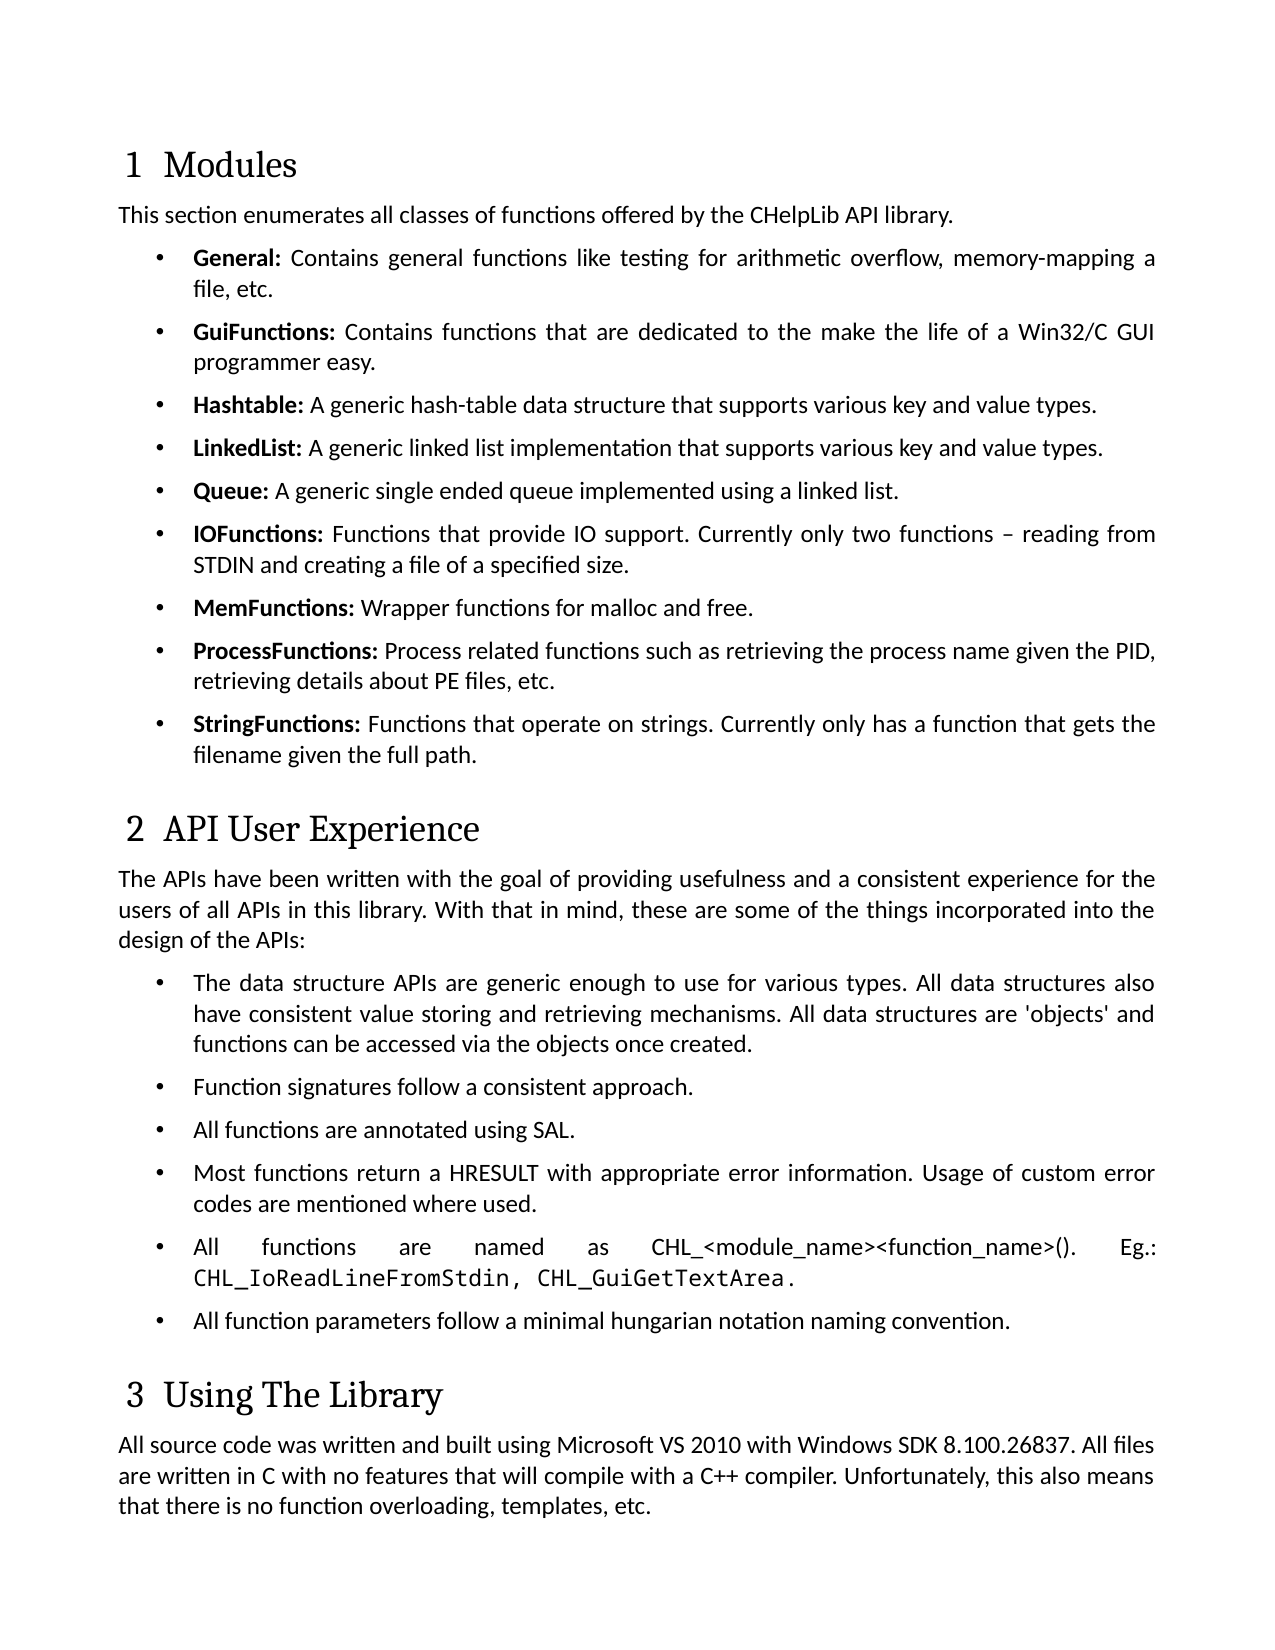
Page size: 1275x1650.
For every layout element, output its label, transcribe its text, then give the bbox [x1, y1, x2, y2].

text This section enumerates all classes of functions offered by the CHelpLib API library. [118, 199, 1157, 230]
text All source code was written and built using Microsoft VS 2010 with Windows SDK 8.100.26837. All files are written in C with no features that will compile with a C++ compiler. Unfortunately, this also means that there is no function overloading, templates, etc. [118, 1429, 1157, 1521]
subtitle Using The Library [118, 1373, 1157, 1417]
text The APIs have been written with the goal of providing usefulness and a consistent experience for the users of all APIs in this library. With that in mind, these are some of the things incorporated into the design of the APIs: [118, 863, 1157, 955]
list MemFunctions: Wrapper functions for malloc and free. [156, 592, 1157, 622]
list General: Contains general functions like testing for arithmetic overflow, memory-mapping a file, etc. [156, 242, 1157, 303]
list LinkedList: A generic linked list implementation that supports various key and value types. [156, 432, 1157, 463]
list Most functions return a HRESULT with appropriate error information. Usage of custom error codes are mentioned where used. [156, 1157, 1157, 1218]
list IOFunctions: Functions that provide IO support. Currently only two functions – reading from STDIN and creating a file of a specified size. [156, 518, 1157, 579]
list All functions are named as CHL_<module_name><function_name>(). Eg.: CHL_IoReadLineFromStdin, CHL_GuiGetTextArea. [156, 1231, 1157, 1293]
list Hashtable: A generic hash-table data structure that supports various key and value types. [156, 389, 1157, 420]
list GuiFunctions: Contains functions that are dedicated to the make the life of a Win32/C GUI programmer easy. [156, 316, 1157, 377]
list Queue: A generic single ended queue implemented using a linked list. [156, 475, 1157, 506]
list All function parameters follow a minimal hungarian notation naming convention. [156, 1305, 1157, 1336]
subtitle Modules [118, 143, 1157, 187]
list StringFunctions: Functions that operate on strings. Currently only has a function that gets the filename given the full path. [156, 708, 1157, 769]
list Function signatures follow a consistent approach. [156, 1071, 1157, 1102]
list All functions are annotated using SAL. [156, 1114, 1157, 1145]
list ProcessFunctions: Process related functions such as retrieving the process name given the PID, retrieving details about PE files, etc. [156, 635, 1157, 696]
subtitle API User Experience [118, 807, 1157, 851]
list The data structure APIs are generic enough to use for various types. All data structures also have consistent value storing and retrieving mechanisms. All data structures are 'objects' and functions can be accessed via the objects once created. [156, 967, 1157, 1059]
